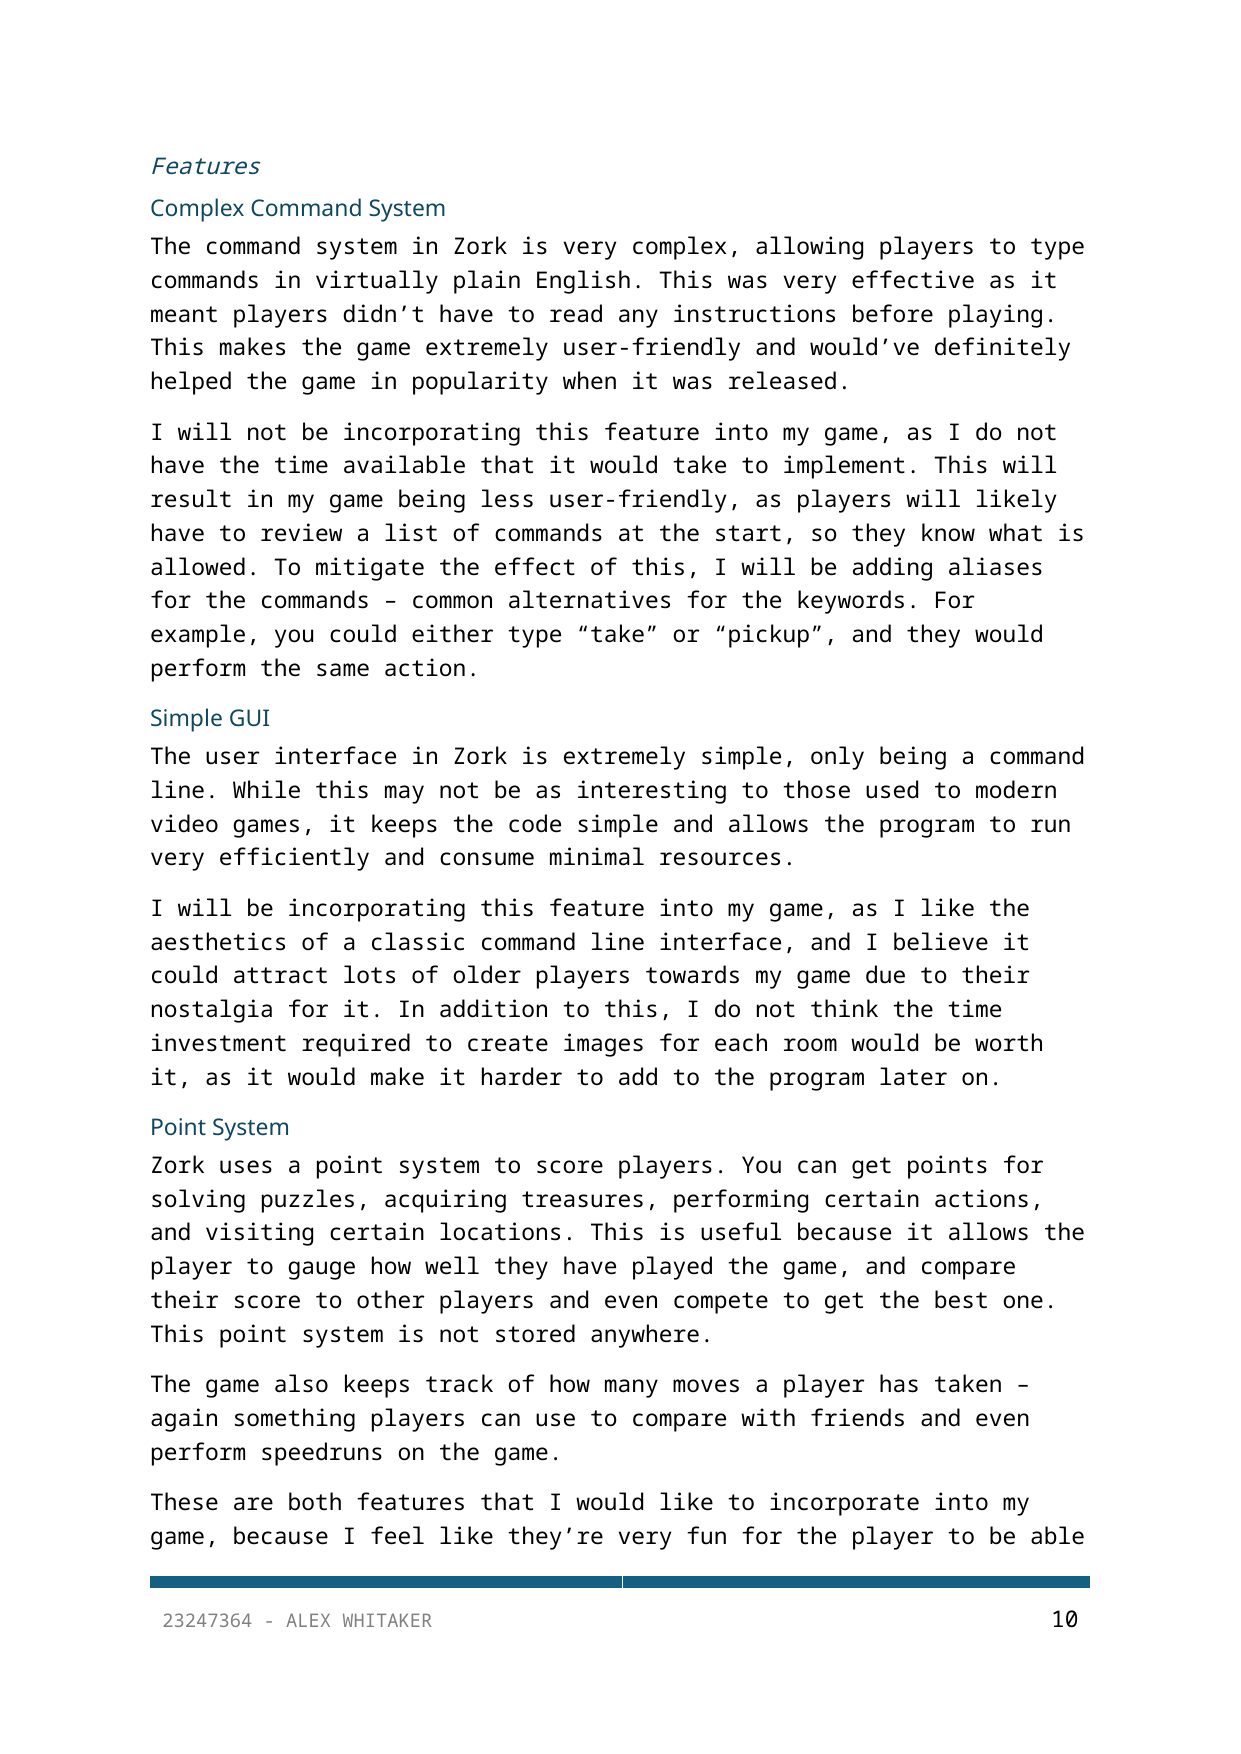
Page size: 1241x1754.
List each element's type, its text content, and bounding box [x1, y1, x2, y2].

text The user interface in Zork is extremely simple, only being a command line. While this may not be as interesting to those used to modern video games, it keeps the code simple and allows the program to run very efficiently and consume minimal resources. [150, 740, 1090, 872]
subtitle Point System [150, 1111, 1090, 1142]
subtitle Complex Command System [150, 192, 1090, 223]
subtitle Features [150, 150, 1090, 181]
text Zork uses a point system to score players. You can get points for solving puzzles, acquiring treasures, performing certain actions, and visiting certain locations. This is useful because it allows the player to gauge how well they have played the game, and compare their score to other players and even compete to get the best one. This point system is not stored anywhere. [150, 1149, 1090, 1349]
text I will be incorporating this feature into my game, as I like the aesthetics of a classic command line interface, and I believe it could attract lots of older players towards my game due to their nostalgia for it. In addition to this, I do not think the time investment required to create images for each room would be worth it, as it would make it harder to add to the program later on. [150, 892, 1090, 1092]
text I will not be incorporating this feature into my game, as I do not have the time available that it would take to implement. This will result in my game being less user-friendly, as players will likely have to review a list of commands at the start, so they know what is allowed. To mitigate the effect of this, I will be adding aliases for the commands – common alternatives for the keywords. For example, you could either type “take” or “pickup”, and they would perform the same action. [150, 415, 1090, 683]
text These are both features that I would like to incorporate into my game, because I feel like they’re very fun for the player to be able [150, 1486, 1090, 1551]
text The command system in Zork is very complex, allowing players to type commands in virtually plain English. This was very effective as it meant players didn’t have to read any instructions before playing. This makes the game extremely user-friendly and would’ve definitely helped the game in popularity when it was released. [150, 230, 1090, 396]
text The game also keeps track of how many moves a player has taken – again something players can use to compare with friends and even perform speedruns on the game. [150, 1368, 1090, 1467]
subtitle Simple GUI [150, 702, 1090, 733]
